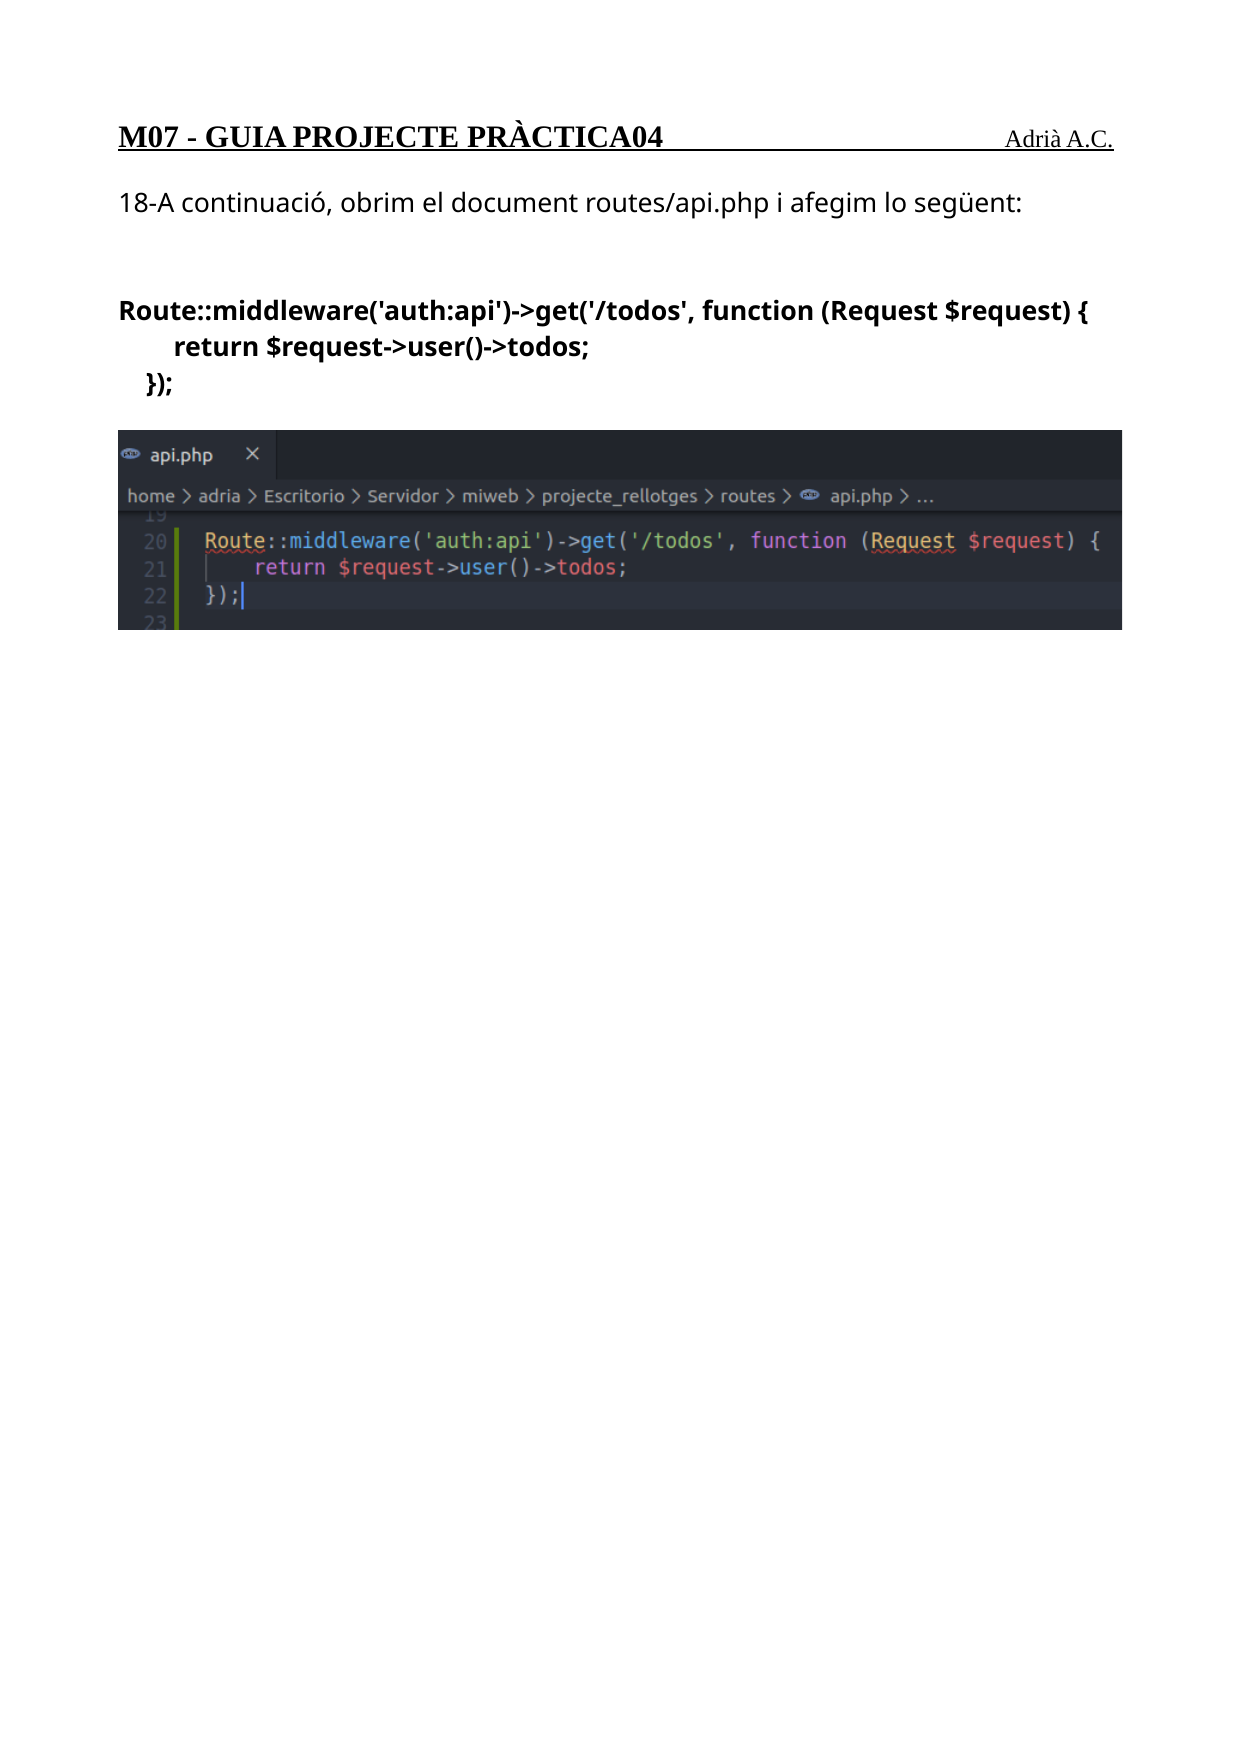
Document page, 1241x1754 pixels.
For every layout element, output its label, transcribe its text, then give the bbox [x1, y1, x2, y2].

text 18-A continuació, obrim el document routes/api.php i afegim lo següent: [118, 183, 1122, 220]
text return $request->user()->todos; [118, 328, 1122, 364]
picture [118, 430, 1123, 630]
text Route::middleware('auth:api')->get('/todos', function (Request $request) { [118, 292, 1122, 328]
text }); [118, 364, 1122, 400]
